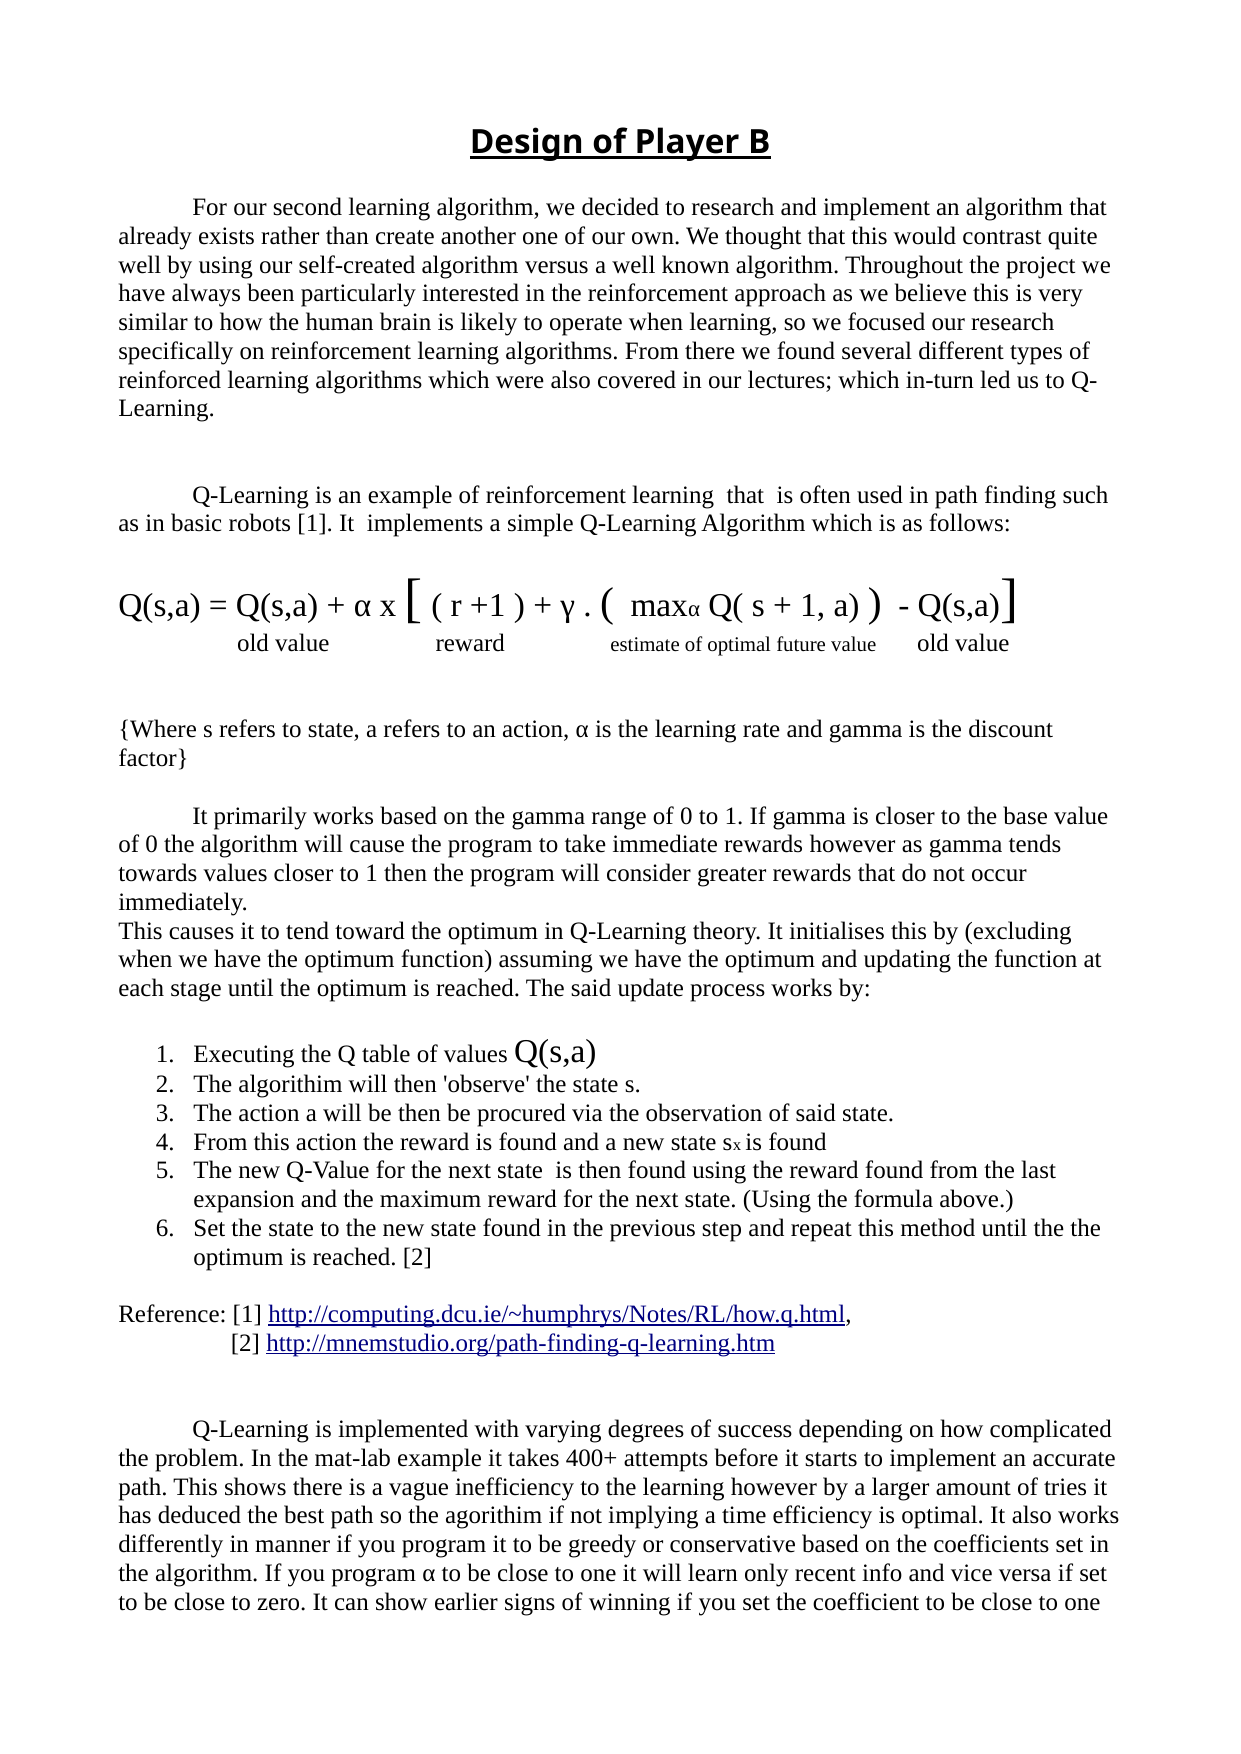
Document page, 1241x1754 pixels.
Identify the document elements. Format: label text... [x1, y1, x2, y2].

text Q-Learning is implemented with varying degrees of success depending on how complicated the problem. In the mat-lab example it takes 400+ attempts before it starts to implement an accurate path. This shows there is a vague inefficiency to the learning however by a larger amount of tries it has deduced the best path so the agorithim if not implying a time efficiency is optimal. It also works differently in manner if you program it to be greedy or conservative based on the coefficients set in the algorithm. If you program α to be close to one it will learn only recent info and vice versa if set to be close to zero. It can show earlier signs of winning if you set the coefficient to be close to one [118, 1414, 1122, 1615]
text [2] http://mnemstudio.org/path-finding-q-learning.htm [118, 1328, 1122, 1357]
text It primarily works based on the gamma range of 0 to 1. If gamma is closer to the base value of 0 the algorithm will cause the program to take immediate rewards however as gamma tends towards values closer to 1 then the program will consider greater rewards that do not occur immediately. [118, 801, 1122, 916]
list The action a will be then be procured via the observation of said state. [156, 1098, 1122, 1127]
text For our second learning algorithm, we decided to research and implement an algorithm that already exists rather than create another one of our own. We thought that this would contrast quite well by using our self-created algorithm versus a well known algorithm. Throughout the project we have always been particularly interested in the reinforcement approach as we believe this is very similar to how the human brain is likely to operate when learning, so we focused our research specifically on reinforcement learning algorithms. From there we found several different types of reinforced learning algorithms which were also covered in our lectures; which in-turn led us to Q-Learning. [118, 192, 1122, 422]
text Q(s,a) = Q(s,a) + α x [ ( r +1 ) + γ . ( maxα Q( s + 1, a) ) - Q(s,a)] [118, 566, 1122, 628]
text old value reward estimate of optimal future value old value [118, 628, 1122, 657]
text This causes it to tend toward the optimum in Q-Learning theory. It initialises this by (excluding when we have the optimum function) assuming we have the optimum and updating the function at each stage until the optimum is reached. The said update process works by: [118, 916, 1122, 1002]
text Q-Learning is an example of reinforcement learning that is often used in path finding such as in basic robots [1]. It implements a simple Q-Learning Algorithm which is as follows: [118, 480, 1122, 537]
text Reference: [1] http://computing.dcu.ie/~humphrys/Notes/RL/how.q.html, [118, 1299, 1122, 1328]
text {Where s refers to state, a refers to an action, α is the learning rate and gamma is the discount factor} [118, 714, 1122, 772]
list The new Q-Value for the next state is then found using the reward found from the last expansion and the maximum reward for the next state. (Using the formula above.) [156, 1155, 1122, 1213]
text Design of Player B [118, 118, 1122, 163]
list From this action the reward is found and a new state sx is found [156, 1127, 1122, 1155]
list Set the state to the new state found in the previous step and repeat this method until the the optimum is reached. [2] [156, 1213, 1122, 1270]
list Executing the Q table of values Q(s,a) [156, 1031, 1122, 1069]
list The algorithim will then 'observe' the state s. [156, 1069, 1122, 1098]
